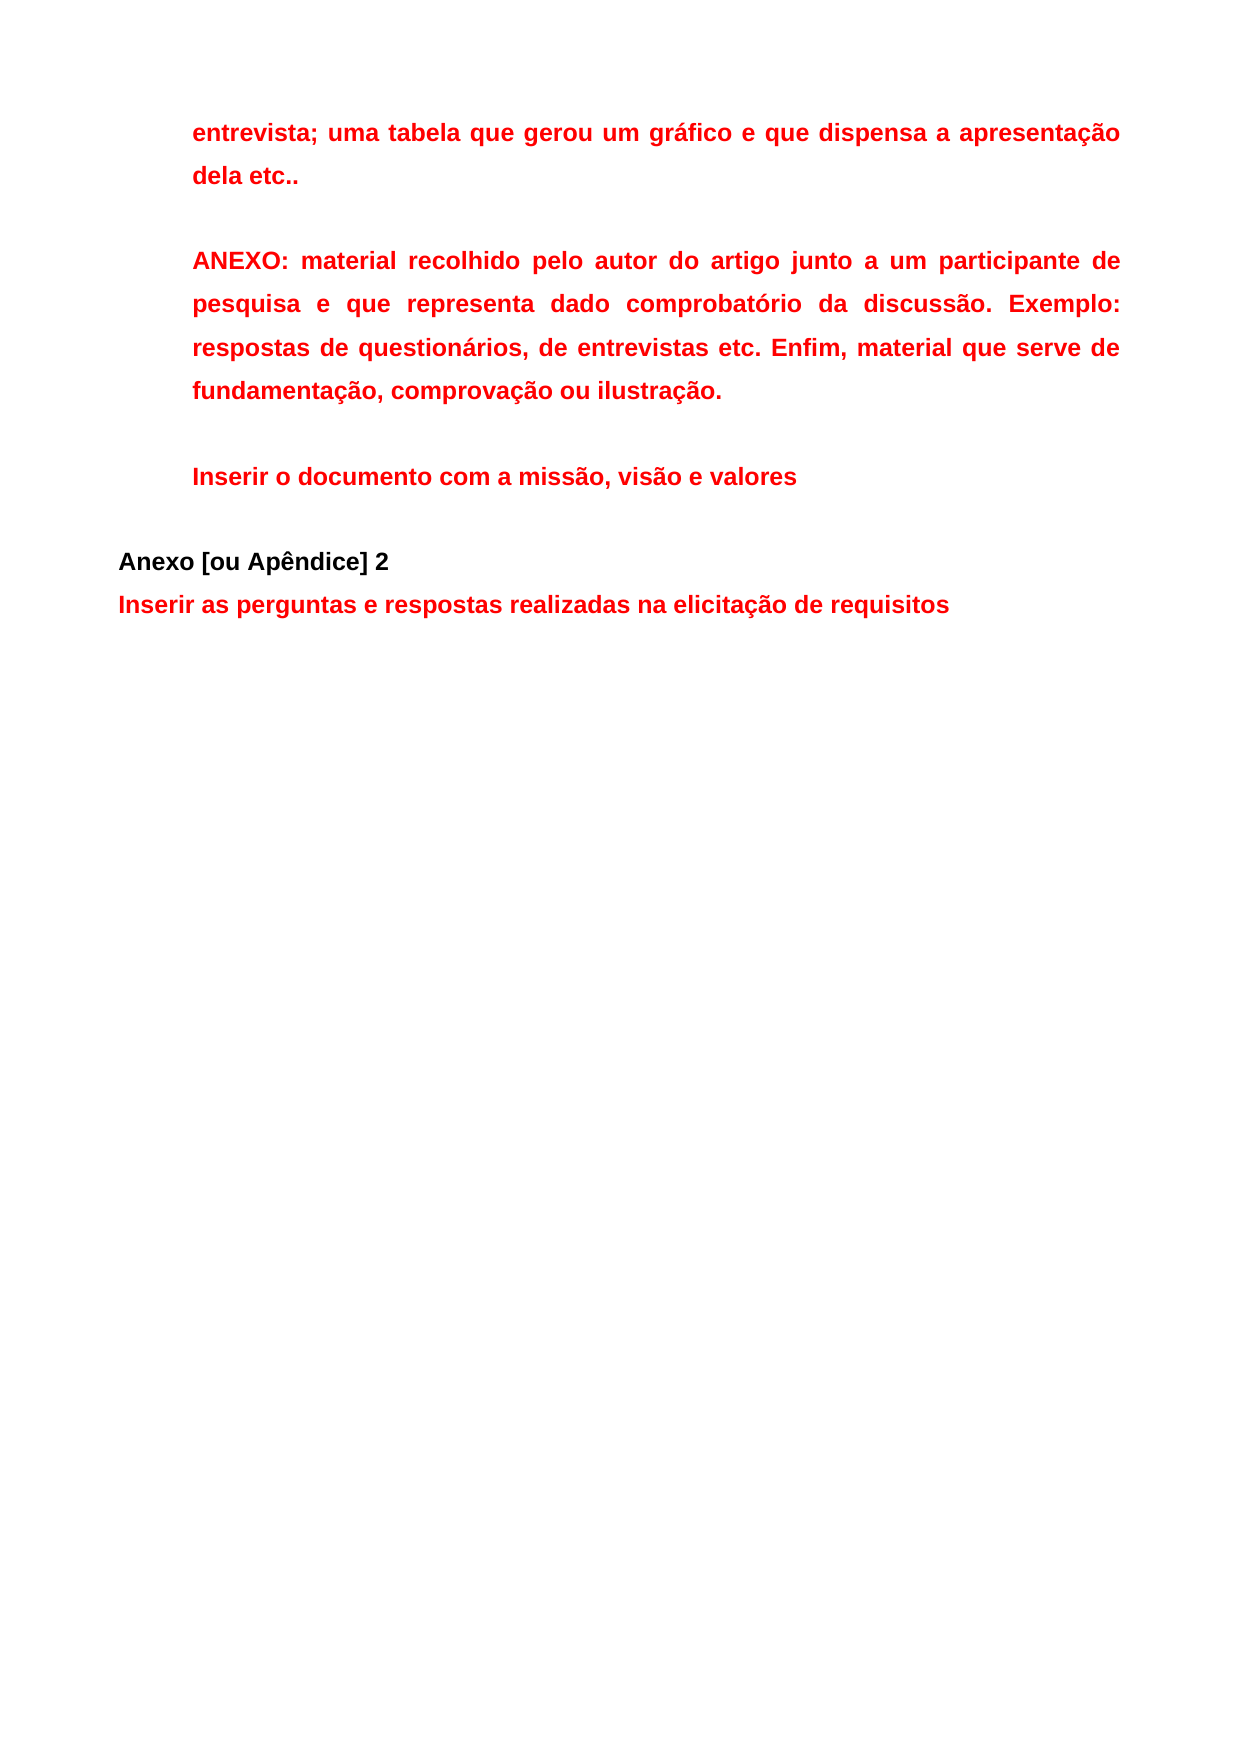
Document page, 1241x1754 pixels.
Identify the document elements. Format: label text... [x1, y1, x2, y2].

text ANEXO: material recolhido pelo autor do artigo junto a um participante de pesquisa e que representa dado comprobatório da discussão. Exemplo: respostas de questionários, de entrevistas etc. Enfim, material que serve de fundamentação, comprovação ou ilustração. [192, 246, 1122, 404]
text Inserir as perguntas e respostas realizadas na elicitação de requisitos [118, 590, 1122, 619]
text Inserir o documento com a missão, visão e valores [192, 462, 1122, 491]
text entrevista; uma tabela que gerou um gráfico e que dispensa a apresentação dela etc.. [192, 118, 1122, 190]
text Anexo [ou Apêndice] 2 [118, 547, 1122, 576]
